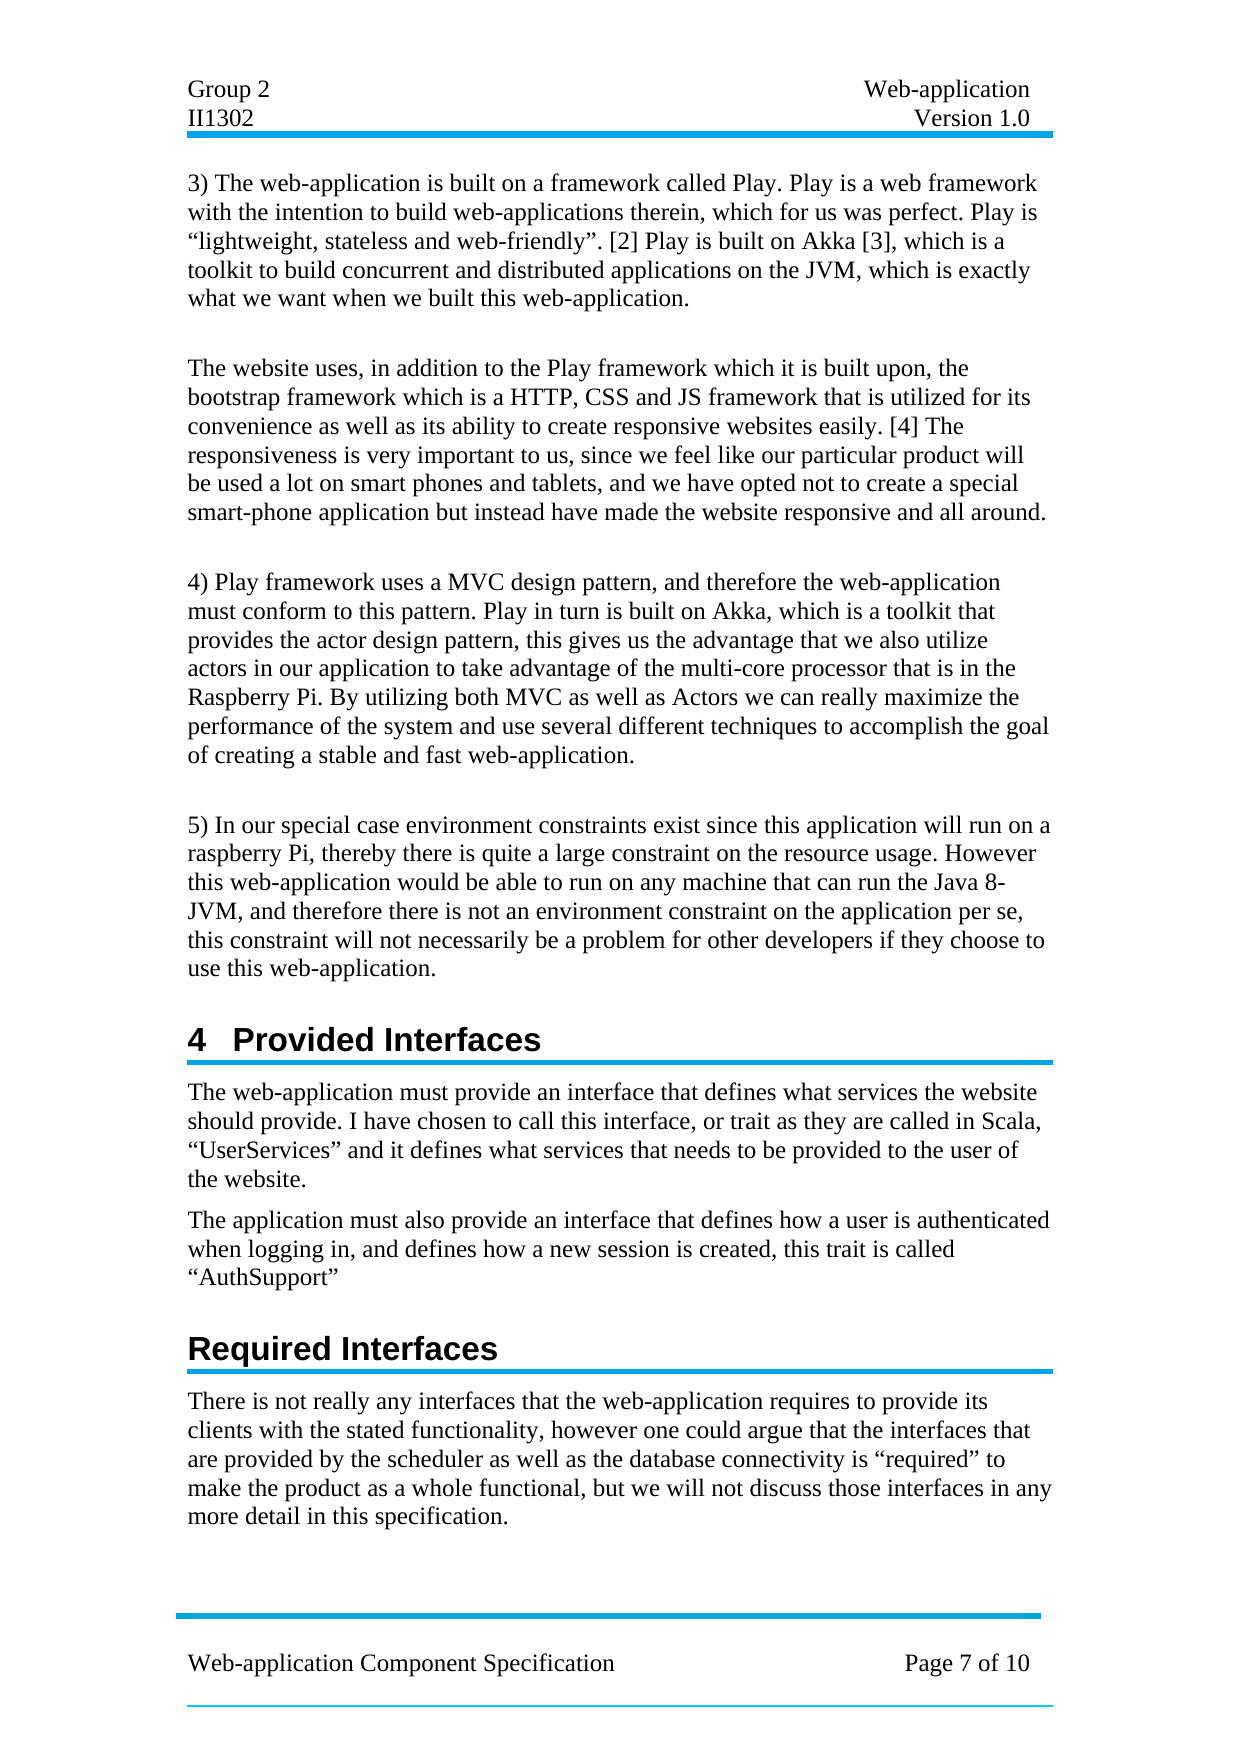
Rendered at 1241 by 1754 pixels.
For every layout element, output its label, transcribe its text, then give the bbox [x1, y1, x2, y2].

text 3) The web-application is built on a framework called Play. Play is a web framework with the intention to build web-applications therein, which for us was perfect. Play is “lightweight, stateless and web-friendly”. [2] Play is built on Akka [3], which is a toolkit to build concurrent and distributed applications on the JVM, which is exactly what we want when we built this web-application. [187, 168, 1053, 312]
text 4) Play framework uses a MVC design pattern, and therefore the web-application must conform to this pattern. Play in turn is built on Akka, which is a toolkit that provides the actor design pattern, this gives us the advantage that we also utilize actors in our application to take advantage of the multi-core processor that is in the Raspberry Pi. By utilizing both MVC as well as Actors we can really maximize the performance of the system and use several different techniques to accomplish the goal of creating a stable and fast web-application. [187, 567, 1053, 768]
text 5) In our special case environment constraints exist since this application will run on a raspberry Pi, thereby there is quite a large constraint on the resource usage. However this web-application would be able to run on any machine that can run the Java 8-JVM, and therefore there is not an environment constraint on the application per se, this constraint will not necessarily be a problem for other developers if they choose to use this web-application. [187, 810, 1053, 982]
text The application must also provide an interface that defines how a user is authenticated when logging in, and defines how a new session is created, this trait is called “AuthSupport” [187, 1205, 1053, 1291]
subtitle Provided Interfaces [187, 1020, 1053, 1060]
text The website uses, in addition to the Play framework which it is built upon, the bootstrap framework which is a HTTP, CSS and JS framework that is utilized for its convenience as well as its ability to create responsive websites easily. [4] The responsiveness is very important to us, since we feel like our particular product will be used a lot on smart phones and tablets, and we have opted not to create a special smart-phone application but instead have made the website responsive and all around. [187, 353, 1053, 526]
text The web-application must provide an interface that defines what services the website should provide. I have chosen to call this interface, or trait as they are called in Scala, “UserServices” and it defines what services that needs to be provided to the user of the website. [187, 1077, 1053, 1192]
text There is not really any interfaces that the web-application requires to provide its clients with the stated functionality, however one could argue that the interfaces that are provided by the scheduler as well as the database connectivity is “required” to make the product as a whole functional, but we will not discuss those interfaces in any more detail in this specification. [187, 1386, 1053, 1530]
subtitle Required Interfaces [187, 1329, 1053, 1369]
